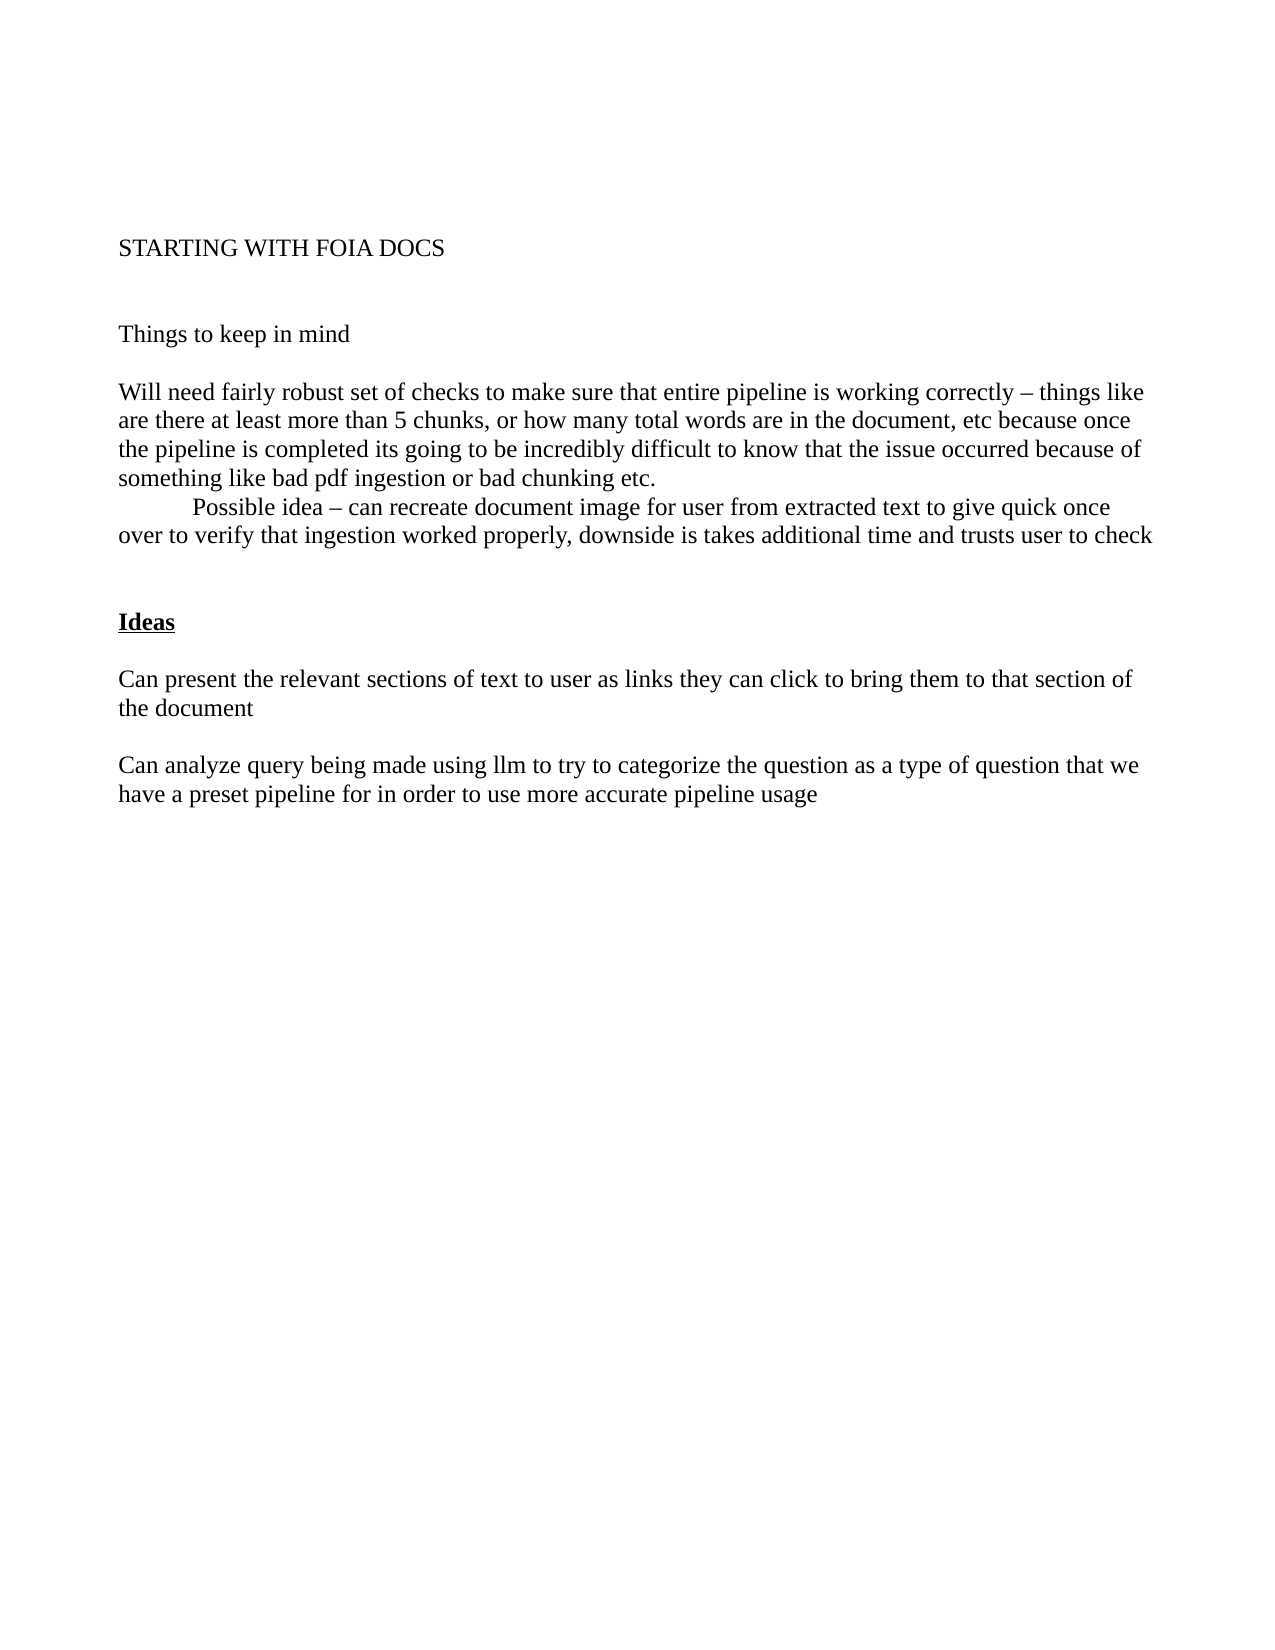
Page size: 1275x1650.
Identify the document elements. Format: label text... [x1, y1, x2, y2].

text Will need fairly robust set of checks to make sure that entire pipeline is working correctly – things like are there at least more than 5 chunks, or how many total words are in the document, etc because once the pipeline is completed its going to be incredibly difficult to know that the issue occurred because of something like bad pdf ingestion or bad chunking etc. [118, 377, 1157, 492]
text Ideas [118, 607, 1157, 636]
text Possible idea – can recreate document image for user from extracted text to give quick once over to verify that ingestion worked properly, downside is takes additional time and trusts user to check [118, 492, 1157, 549]
text Can present the relevant sections of text to user as links they can click to bring them to that section of the document [118, 664, 1157, 722]
text STARTING WITH FOIA DOCS [118, 233, 1157, 262]
text Things to keep in mind [118, 319, 1157, 348]
text Can analyze query being made using llm to try to categorize the question as a type of question that we have a preset pipeline for in order to use more accurate pipeline usage [118, 751, 1157, 808]
